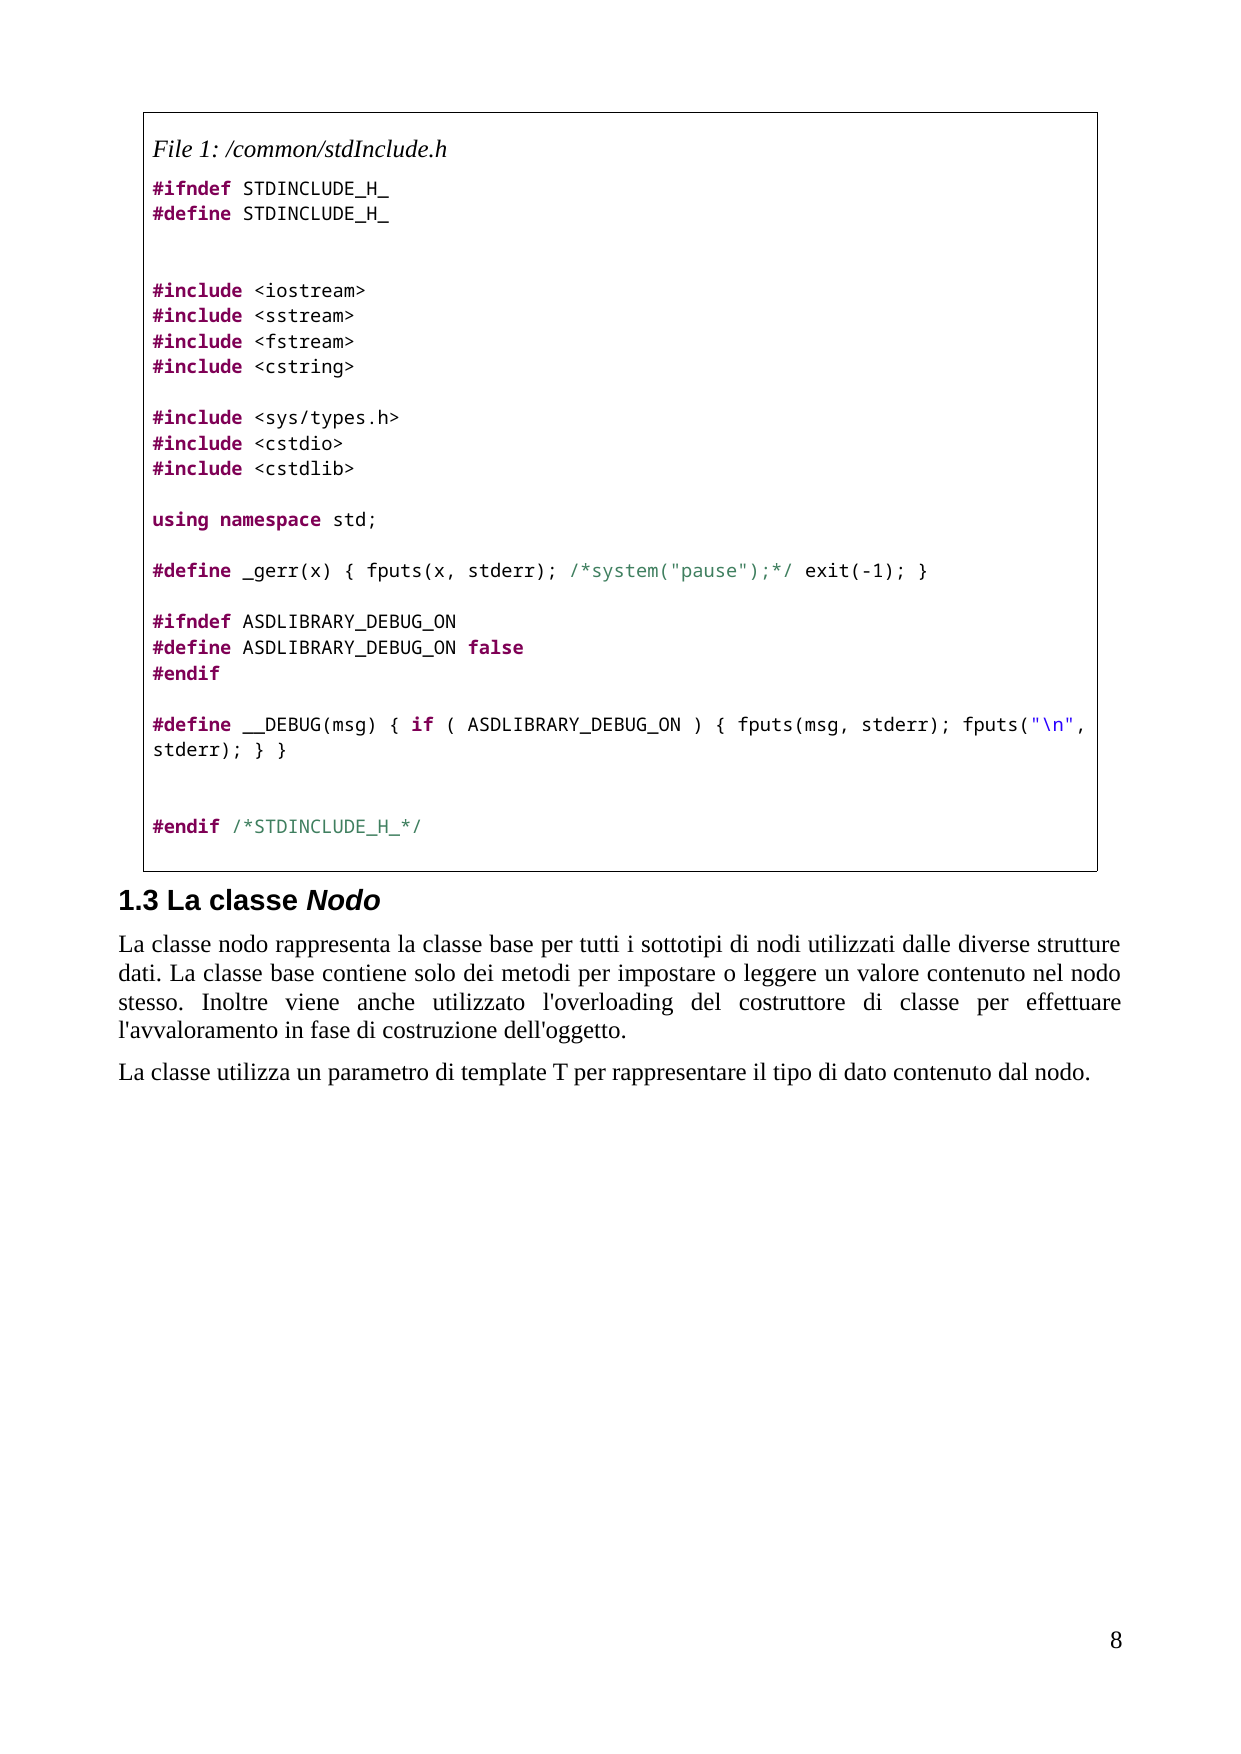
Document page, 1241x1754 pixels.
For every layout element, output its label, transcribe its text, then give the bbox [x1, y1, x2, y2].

text #define STDINCLUDE_H_ [152, 201, 1088, 226]
text #ifndef STDINCLUDE_H_ [152, 175, 1088, 201]
text #include <sstream> [152, 303, 1088, 328]
text #include <cstdlib> [152, 456, 1088, 481]
text #define ASDLIBRARY_DEBUG_ON false [152, 634, 1088, 660]
text La classe nodo rappresenta la classe base per tutti i sottotipi di nodi utilizzati dalle diverse strutture dati. La classe base contiene solo dei metodi per impostare o leggere un valore contenuto nel nodo stesso. Inoltre viene anche utilizzato l'overloading del costruttore di classe per effettuare l'avvaloramento in fase di costruzione dell'oggetto. [118, 929, 1122, 1044]
text #include <fstream> [152, 328, 1088, 354]
text #endif [152, 660, 1088, 685]
text #endif /*STDINCLUDE_H_*/ [152, 813, 1088, 838]
subtitle 1.3 La classe Nodo [118, 700, 1122, 917]
text #include <cstdio> [152, 430, 1088, 456]
text #define __DEBUG(msg) { if ( ASDLIBRARY_DEBUG_ON ) { fputs(msg, stderr); fputs("\n", stderr); } } [152, 711, 1088, 762]
text using namespace std; [152, 507, 1088, 532]
text File 1: /common/stdInclude.h [152, 134, 1088, 162]
text #define _gerr(x) { fputs(x, stderr); /*system("pause");*/ exit(-1); } [152, 558, 1088, 583]
text #ifndef ASDLIBRARY_DEBUG_ON [152, 609, 1088, 634]
text La classe utilizza un parametro di template T per rappresentare il tipo di dato contenuto dal nodo. [118, 1057, 1122, 1085]
text #include <cstring> [152, 354, 1088, 379]
text #include <sys/types.h> [152, 405, 1088, 430]
text #include <iostream> [152, 277, 1088, 303]
